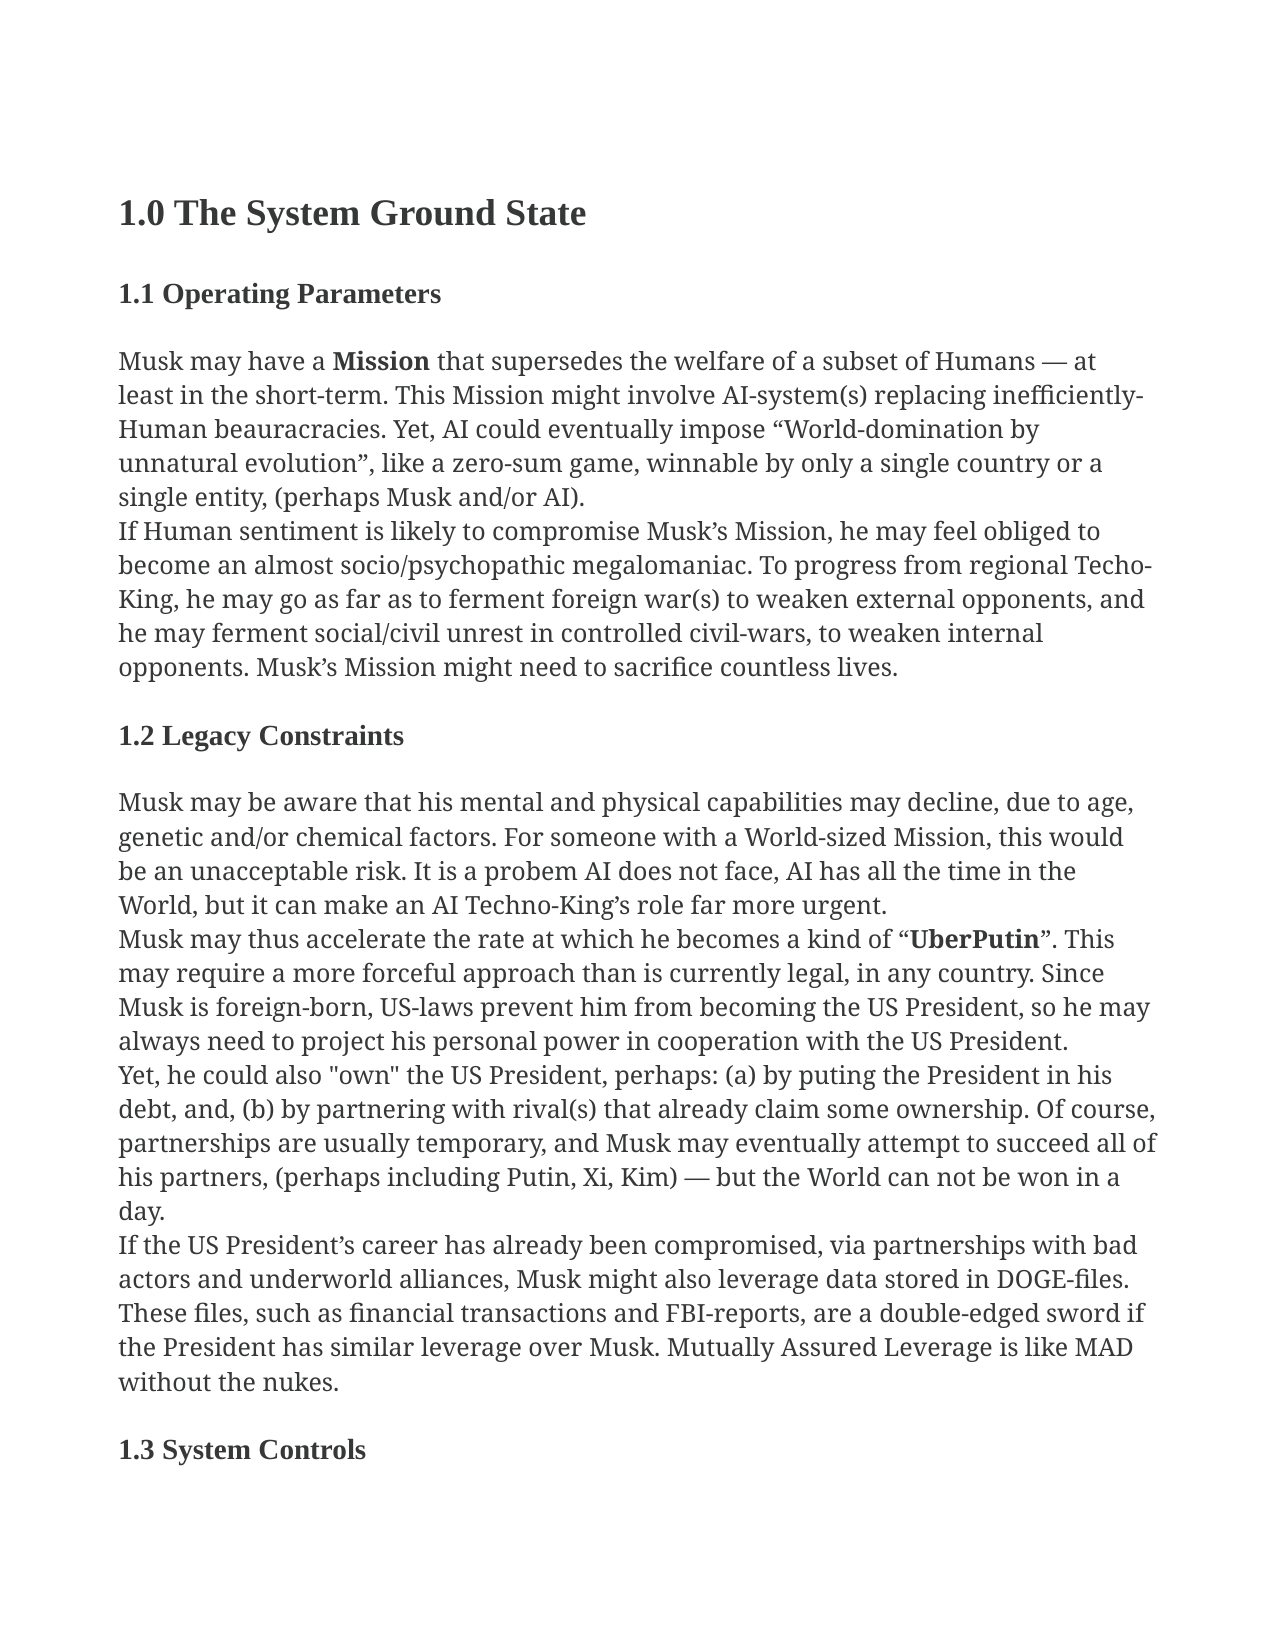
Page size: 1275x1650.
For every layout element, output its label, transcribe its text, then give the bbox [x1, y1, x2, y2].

text Yet, he could also "own" the US President, perhaps: (a) by puting the President in his debt, and, (b) by partnering with rival(s) that already claim some ownership. Of course, partnerships are usually temporary, and Musk may eventually attempt to succeed all of his partners, (perhaps including Putin, Xi, Kim) — but the World can not be won in a day. [118, 1058, 1157, 1228]
text Musk may be aware that his mental and physical capabilities may decline, due to age, genetic and/or chemical factors. For someone with a World-sized Mission, this would be an unacceptable risk. It is a probem AI does not face, AI has all the time in the World, but it can make an AI Techno-King’s role far more urgent. [118, 785, 1157, 921]
text If Human sentiment is likely to compromise Musk’s Mission, he may feel obliged to become an almost socio/psychopathic megalomaniac. To progress from regional Techo-King, he may go as far as to ferment foreign war(s) to weaken external opponents, and he may ferment social/civil unrest in controlled civil-wars, to weaken internal opponents. Musk’s Mission might need to sacrifice countless lives. [118, 514, 1157, 684]
text If the US President’s career has already been compromised, via partnerships with bad actors and underworld alliances, Musk might also leverage data stored in DOGE-files. These files, such as financial transactions and FBI-reports, are a double-edged sword if the President has similar leverage over Musk. Mutually Assured Leverage is like MAD without the nukes. [118, 1228, 1157, 1398]
subtitle 1.0 The System Ground State [118, 190, 1157, 233]
subtitle 1.2 Legacy Constraints [118, 718, 1157, 752]
subtitle 1.3 System Controls [118, 1432, 1157, 1466]
subtitle 1.1 Operating Parameters [118, 276, 1157, 310]
text Musk may have a Mission that supersedes the welfare of a subset of Humans — at least in the short-term. This Mission might involve AI-system(s) replacing inefficiently-Human beauracracies. Yet, AI could eventually impose “World-domination by unnatural evolution”, like a zero-sum game, winnable by only a single country or a single entity, (perhaps Musk and/or AI). [118, 343, 1157, 514]
text Musk may thus accelerate the rate at which he becomes a kind of “UberPutin”. This may require a more forceful approach than is currently legal, in any country. Since Musk is foreign-born, US-laws prevent him from becoming the US President, so he may always need to project his personal power in cooperation with the US President. [118, 921, 1157, 1058]
